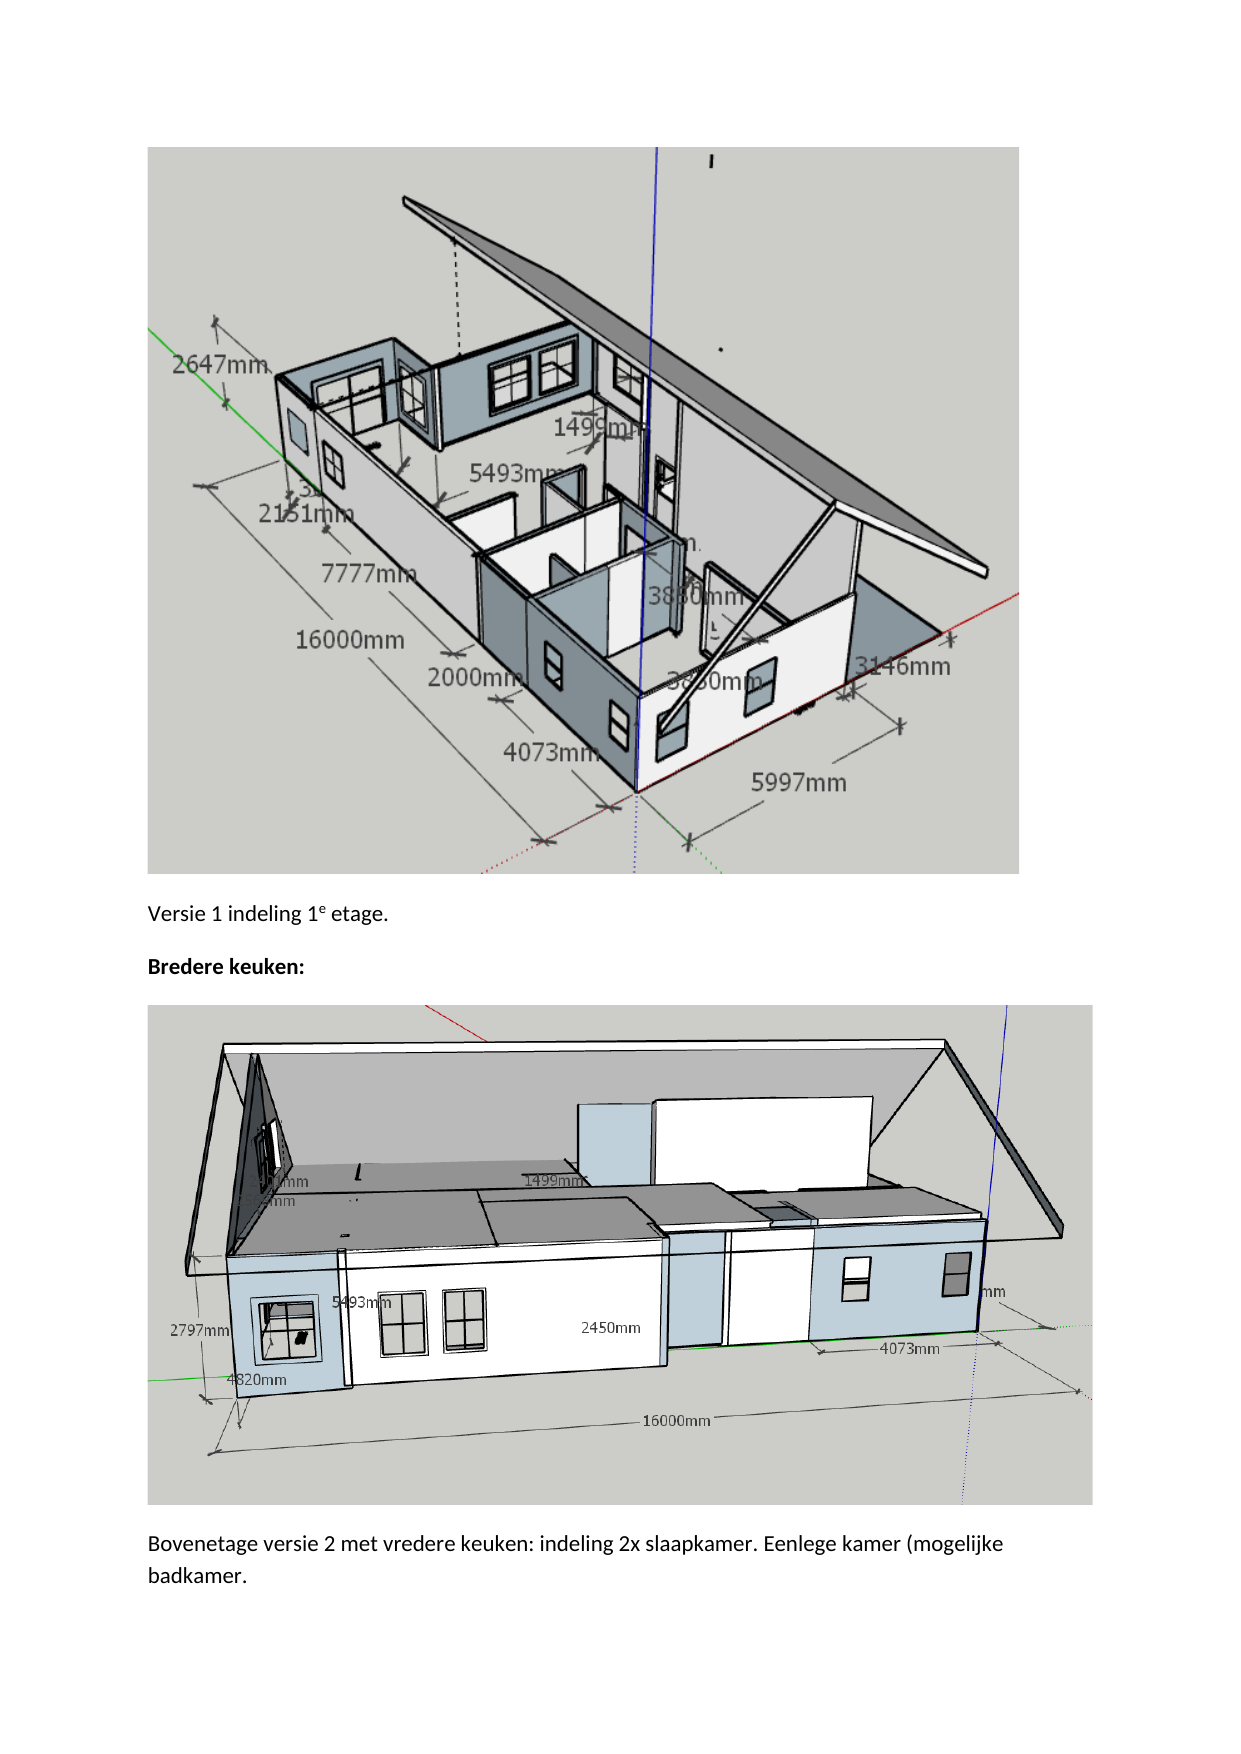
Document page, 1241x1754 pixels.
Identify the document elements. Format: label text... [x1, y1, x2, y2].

text Bredere keuken: [148, 952, 1093, 980]
text Bovenetage versie 2 met vredere keuken: indeling 2x slaapkamer. Eenlege kamer (mogelijke badkamer. [148, 1529, 1093, 1589]
text Versie 1 indeling 1e etage. [148, 899, 1093, 927]
